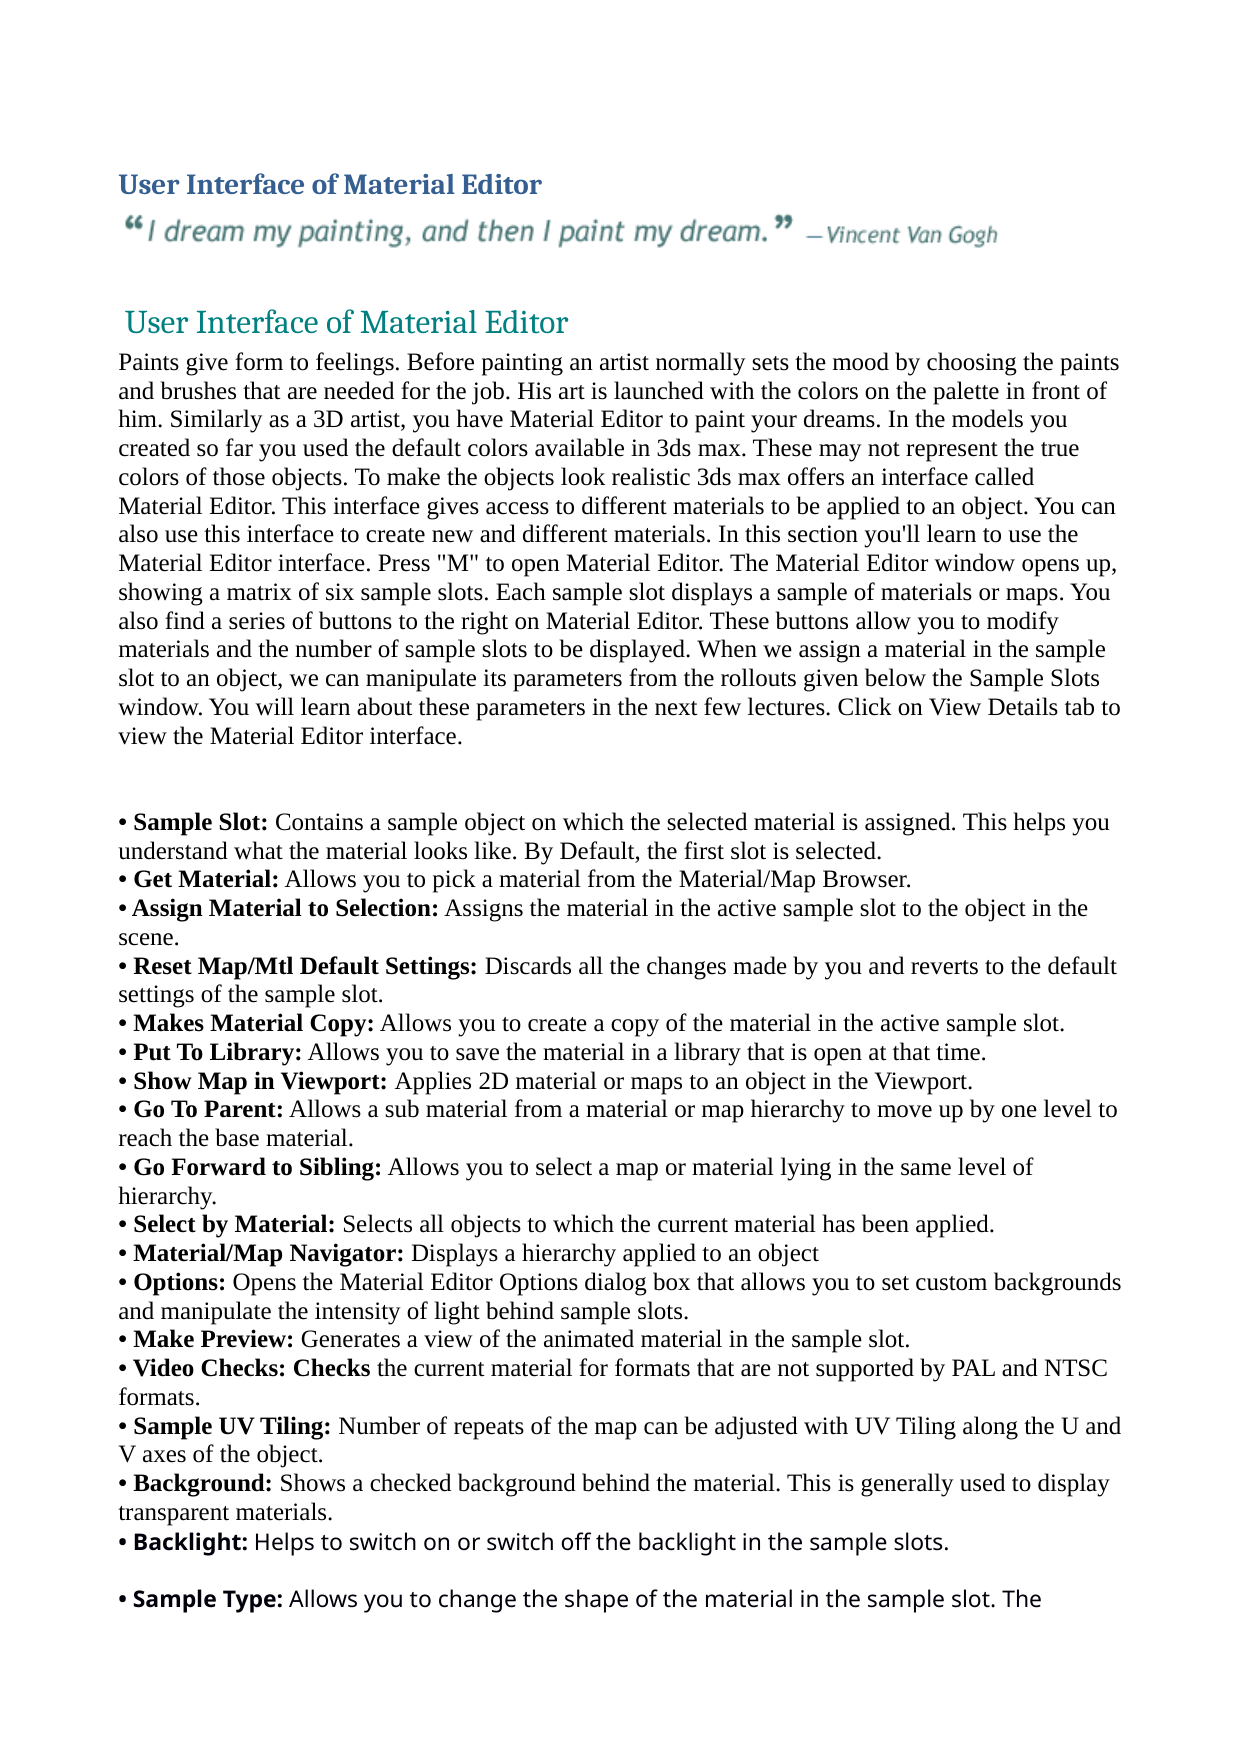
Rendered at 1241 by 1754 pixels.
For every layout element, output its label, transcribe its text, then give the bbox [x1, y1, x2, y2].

text Paints give form to feelings. Before painting an artist normally sets the mood by choosing the paints and brushes that are needed for the job. His art is launched with the colors on the palette in front of him. Similarly as a 3D artist, you have Material Editor to paint your dreams. In the models you created so far you used the default colors available in 3ds max. These may not represent the true colors of those objects. To make the objects look realistic 3ds max offers an interface called Material Editor. This interface gives access to different materials to be applied to an object. You can also use this interface to create new and different materials. In this section you'll learn to use the Material Editor interface. Press "M" to open Material Editor. The Material Editor window opens up, showing a matrix of six sample slots. Each sample slot displays a sample of materials or maps. You also find a series of buttons to the right on Material Editor. These buttons allow you to modify materials and the number of sample slots to be displayed. When we assign a material in the sample slot to an object, we can manipulate its parameters from the rollouts given below the Sample Slots window. You will learn about these parameters in the next few lectures. Click on View Details tab to view the Material Editor interface. [118, 347, 1122, 749]
text • Assign Material to Selection: Assigns the material in the active sample slot to the object in the scene. [118, 893, 1122, 951]
text • Makes Material Copy: Allows you to create a copy of the material in the active sample slot. [118, 1008, 1122, 1037]
picture [118, 209, 1011, 251]
text • Video Checks: Checks the current material for formats that are not supported by PAL and NTSC formats. [118, 1353, 1122, 1411]
subtitle User Interface of Material Editor [118, 168, 1122, 202]
text • Put To Library: Allows you to save the material in a library that is open at that time. [118, 1037, 1122, 1066]
text • Options: Opens the Material Editor Options dialog box that allows you to set custom backgrounds and manipulate the intensity of light behind sample slots. [118, 1267, 1122, 1324]
text • Backlight: Helps to switch on or switch off the backlight in the sample slots. [118, 1526, 1122, 1557]
text • Sample Type: Allows you to change the shape of the material in the sample slot. The [118, 1583, 1122, 1614]
text • Make Preview: Generates a view of the animated material in the sample slot. [118, 1324, 1122, 1353]
text • Sample UV Tiling: Number of repeats of the map can be adjusted with UV Tiling along the U and V axes of the object. [118, 1411, 1122, 1468]
text • Get Material: Allows you to pick a material from the Material/Map Browser. [118, 864, 1122, 893]
text • Reset Map/Mtl Default Settings: Discards all the changes made by you and reverts to the default settings of the sample slot. [118, 951, 1122, 1008]
subtitle User Interface of Material Editor [118, 303, 1122, 341]
text • Go To Parent: Allows a sub material from a material or map hierarchy to move up by one level to reach the base material. [118, 1094, 1122, 1152]
text • Background: Shows a checked background behind the material. This is generally used to display transparent materials. [118, 1468, 1122, 1526]
text • Material/Map Navigator: Displays a hierarchy applied to an object [118, 1238, 1122, 1267]
text • Go Forward to Sibling: Allows you to select a map or material lying in the same level of hierarchy. [118, 1152, 1122, 1209]
text • Select by Material: Selects all objects to which the current material has been applied. [118, 1209, 1122, 1238]
text • Sample Slot: Contains a sample object on which the selected material is assigned. This helps you understand what the material looks like. By Default, the first slot is selected. [118, 807, 1122, 864]
text • Show Map in Viewport: Applies 2D material or maps to an object in the Viewport. [118, 1066, 1122, 1094]
